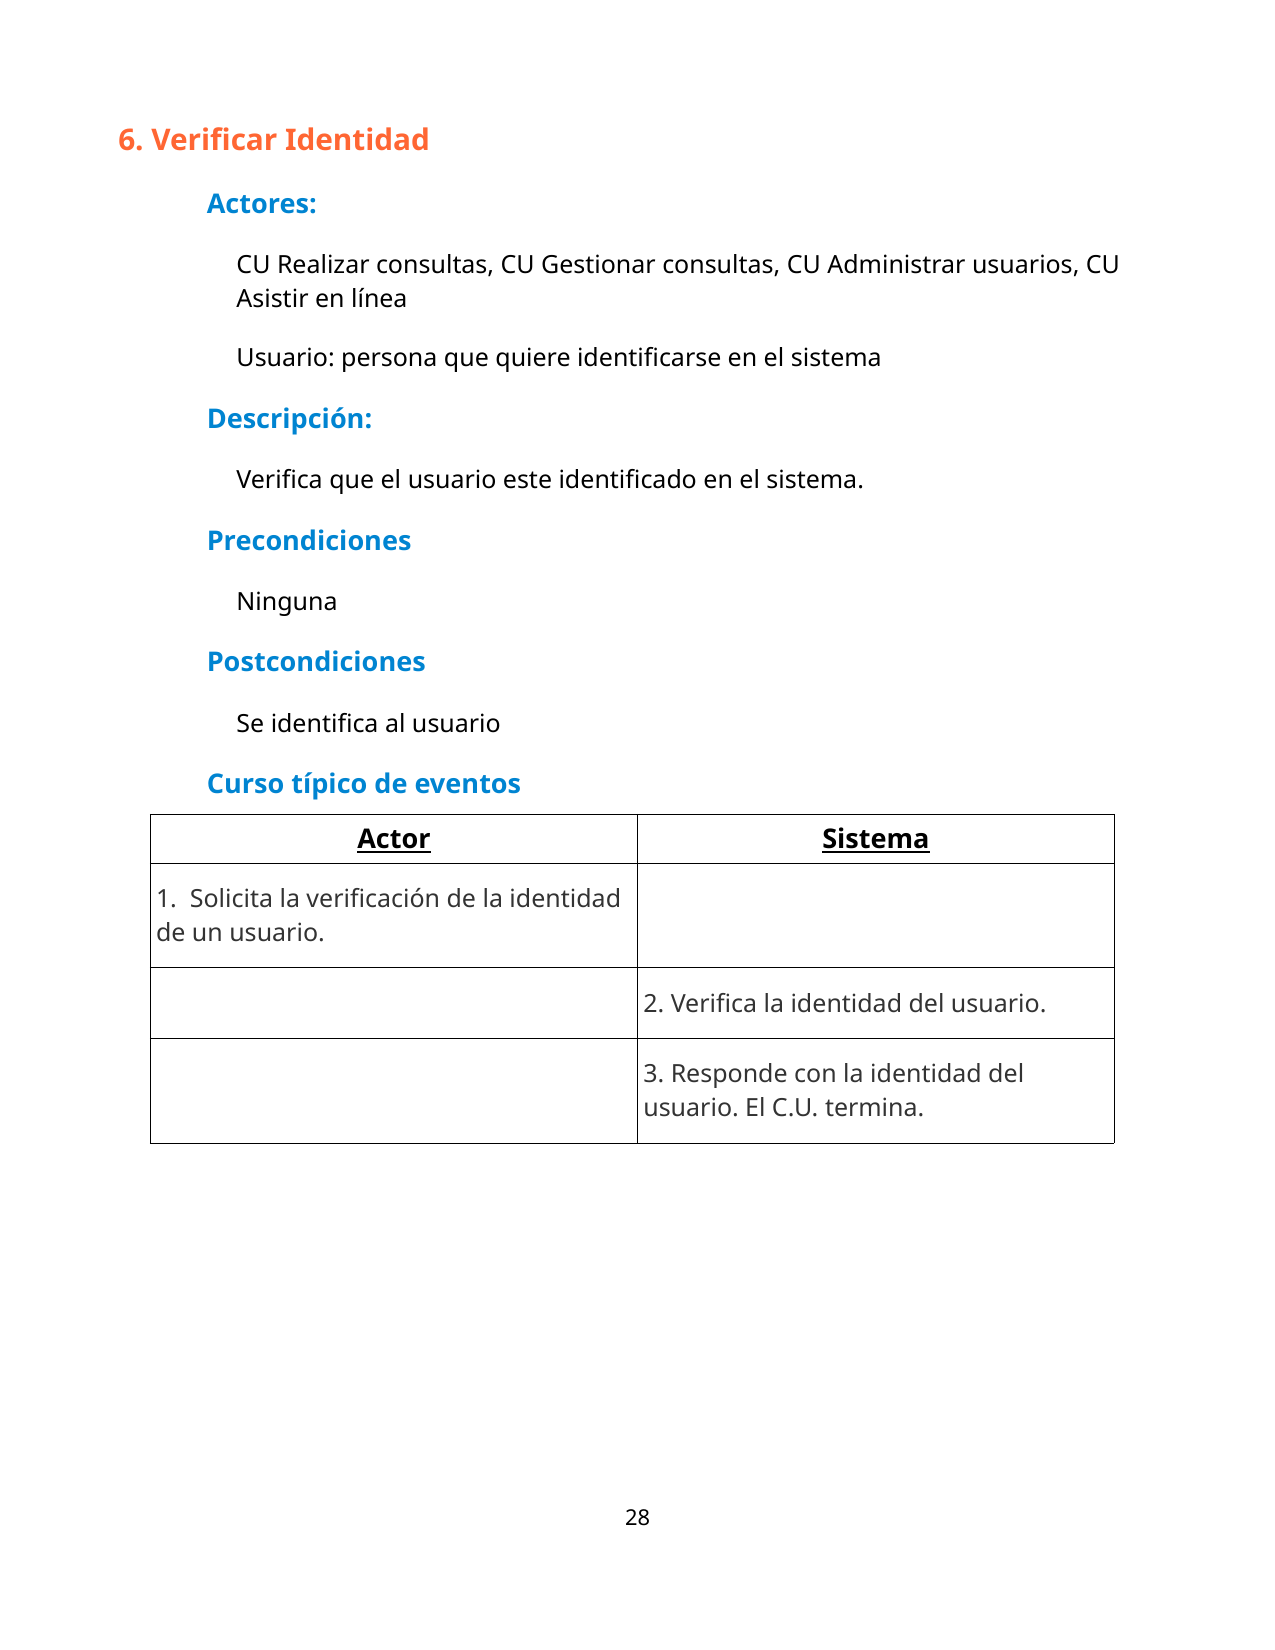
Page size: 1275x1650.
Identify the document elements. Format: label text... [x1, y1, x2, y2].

text Postcondiciones [207, 643, 1157, 680]
text Ninguna [236, 583, 1157, 617]
table_header Actor [151, 815, 637, 862]
text Actores: [207, 184, 1157, 221]
table_cell [638, 864, 1114, 967]
table_header Sistema [638, 815, 1114, 862]
table_cell 2. Verifica la identidad del usuario. [638, 968, 1114, 1038]
text Verifica que el usuario este identificado en el sistema. [236, 462, 1157, 496]
text Descripción: [207, 399, 1157, 436]
table_cell 1. Solicita la verificación de la identidad de un usuario. [151, 864, 637, 967]
text Precondiciones [207, 521, 1157, 558]
table_cell [151, 1039, 637, 1142]
table_cell 3. Responde con la identidad del usuario. El C.U. termina. [638, 1039, 1114, 1142]
table_cell [151, 968, 637, 1038]
text CU Realizar consultas, CU Gestionar consultas, CU Administrar usuarios, CU Asistir en línea [236, 246, 1157, 314]
text Curso típico de eventos [207, 765, 1157, 802]
text 6. Verificar Identidad [118, 118, 1157, 158]
text Se identifica al usuario [236, 705, 1157, 739]
text Usuario: persona que quiere identificarse en el sistema [236, 340, 1157, 374]
